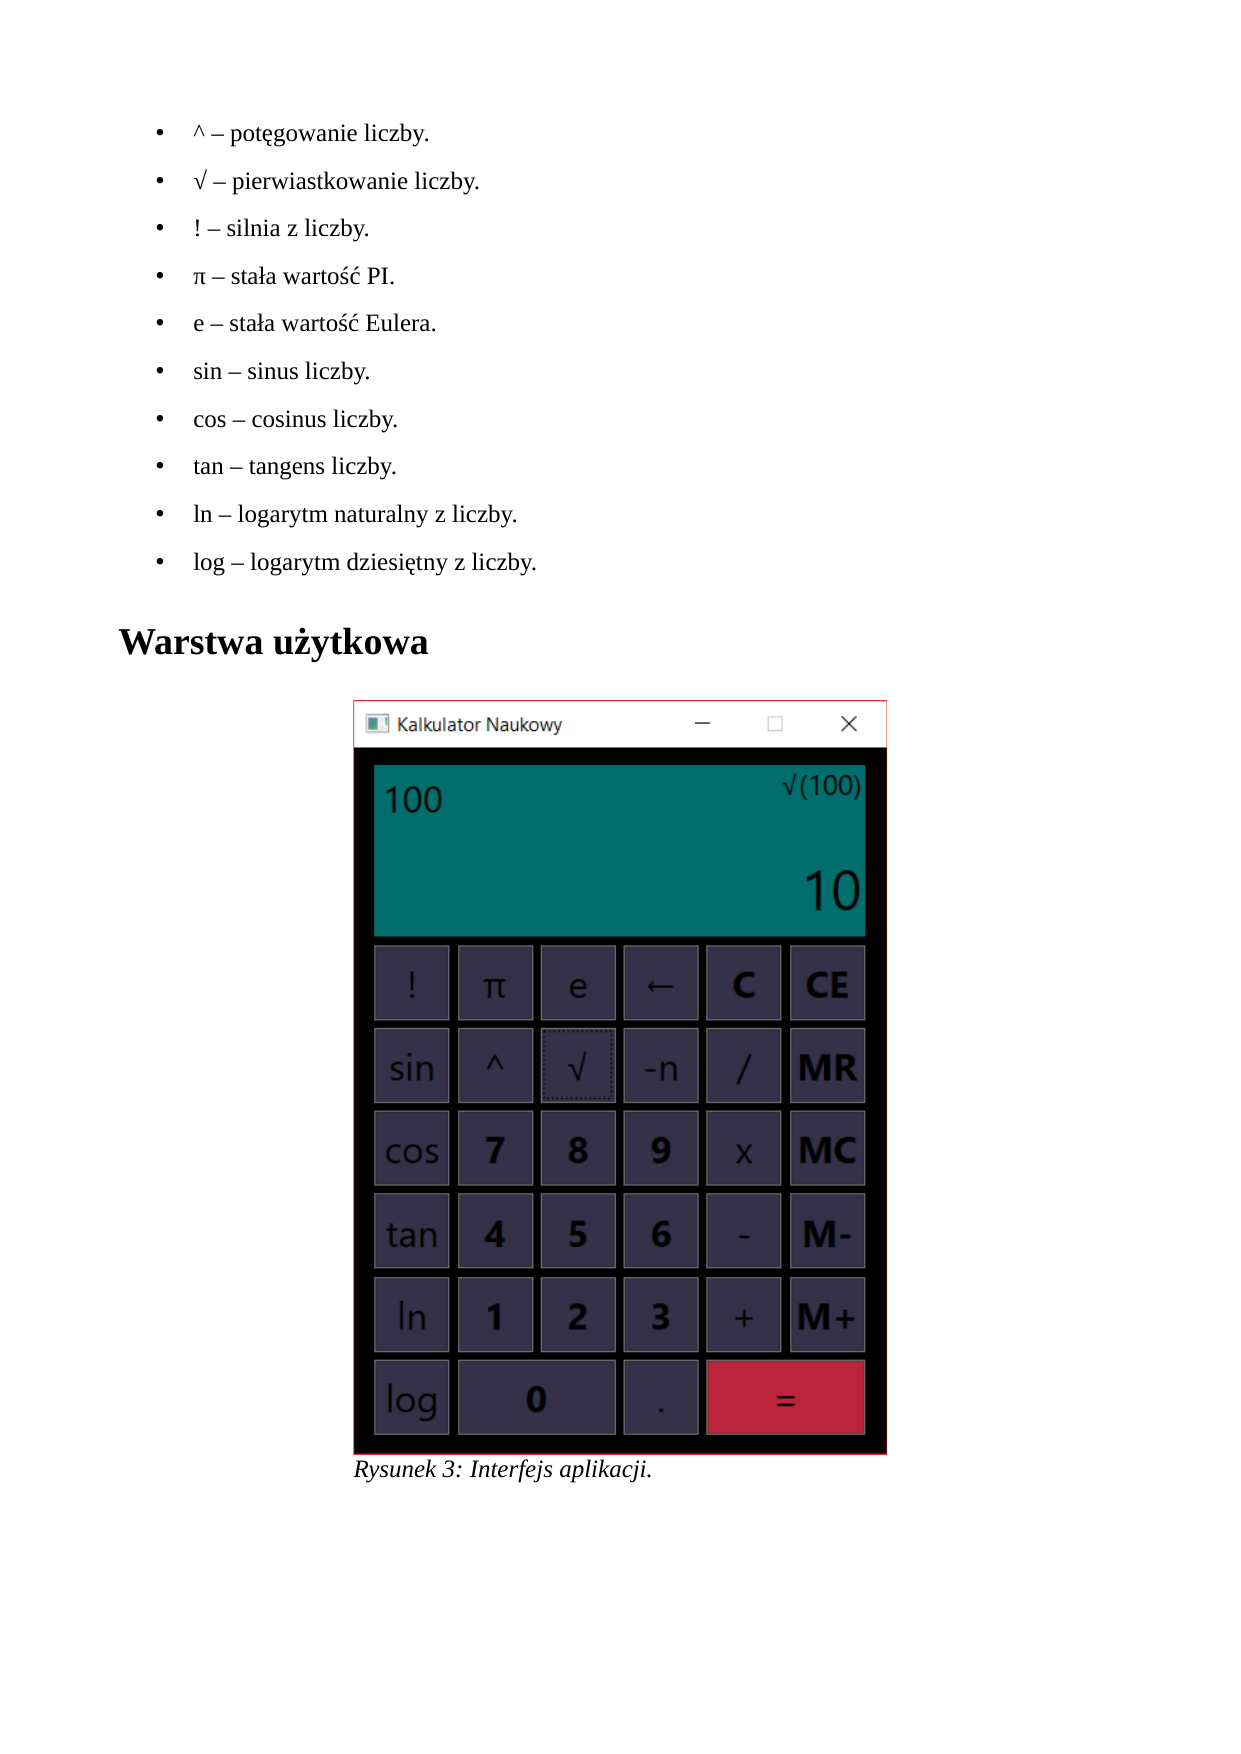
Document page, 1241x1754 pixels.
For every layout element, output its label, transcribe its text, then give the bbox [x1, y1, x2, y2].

list cos – cosinus liczby. [156, 404, 1122, 432]
subtitle Warstwa użytkowa [118, 619, 1122, 663]
list √ – pierwiastkowanie liczby. [156, 166, 1122, 194]
list tan – tangens liczby. [156, 451, 1122, 480]
list sin – sinus liczby. [156, 356, 1122, 385]
list ! – silnia z liczby. [156, 213, 1122, 242]
list log – logarytm dziesiętny z liczby. [156, 547, 1122, 575]
list ^ – potęgowanie liczby. [156, 118, 1122, 147]
text Rysunek 3: Interfejs aplikacji. [353, 1455, 887, 1483]
list π – stała wartość PI. [156, 261, 1122, 290]
picture [353, 700, 888, 1455]
list e – stała wartość Eulera. [156, 308, 1122, 337]
list ln – logarytm naturalny z liczby. [156, 499, 1122, 528]
